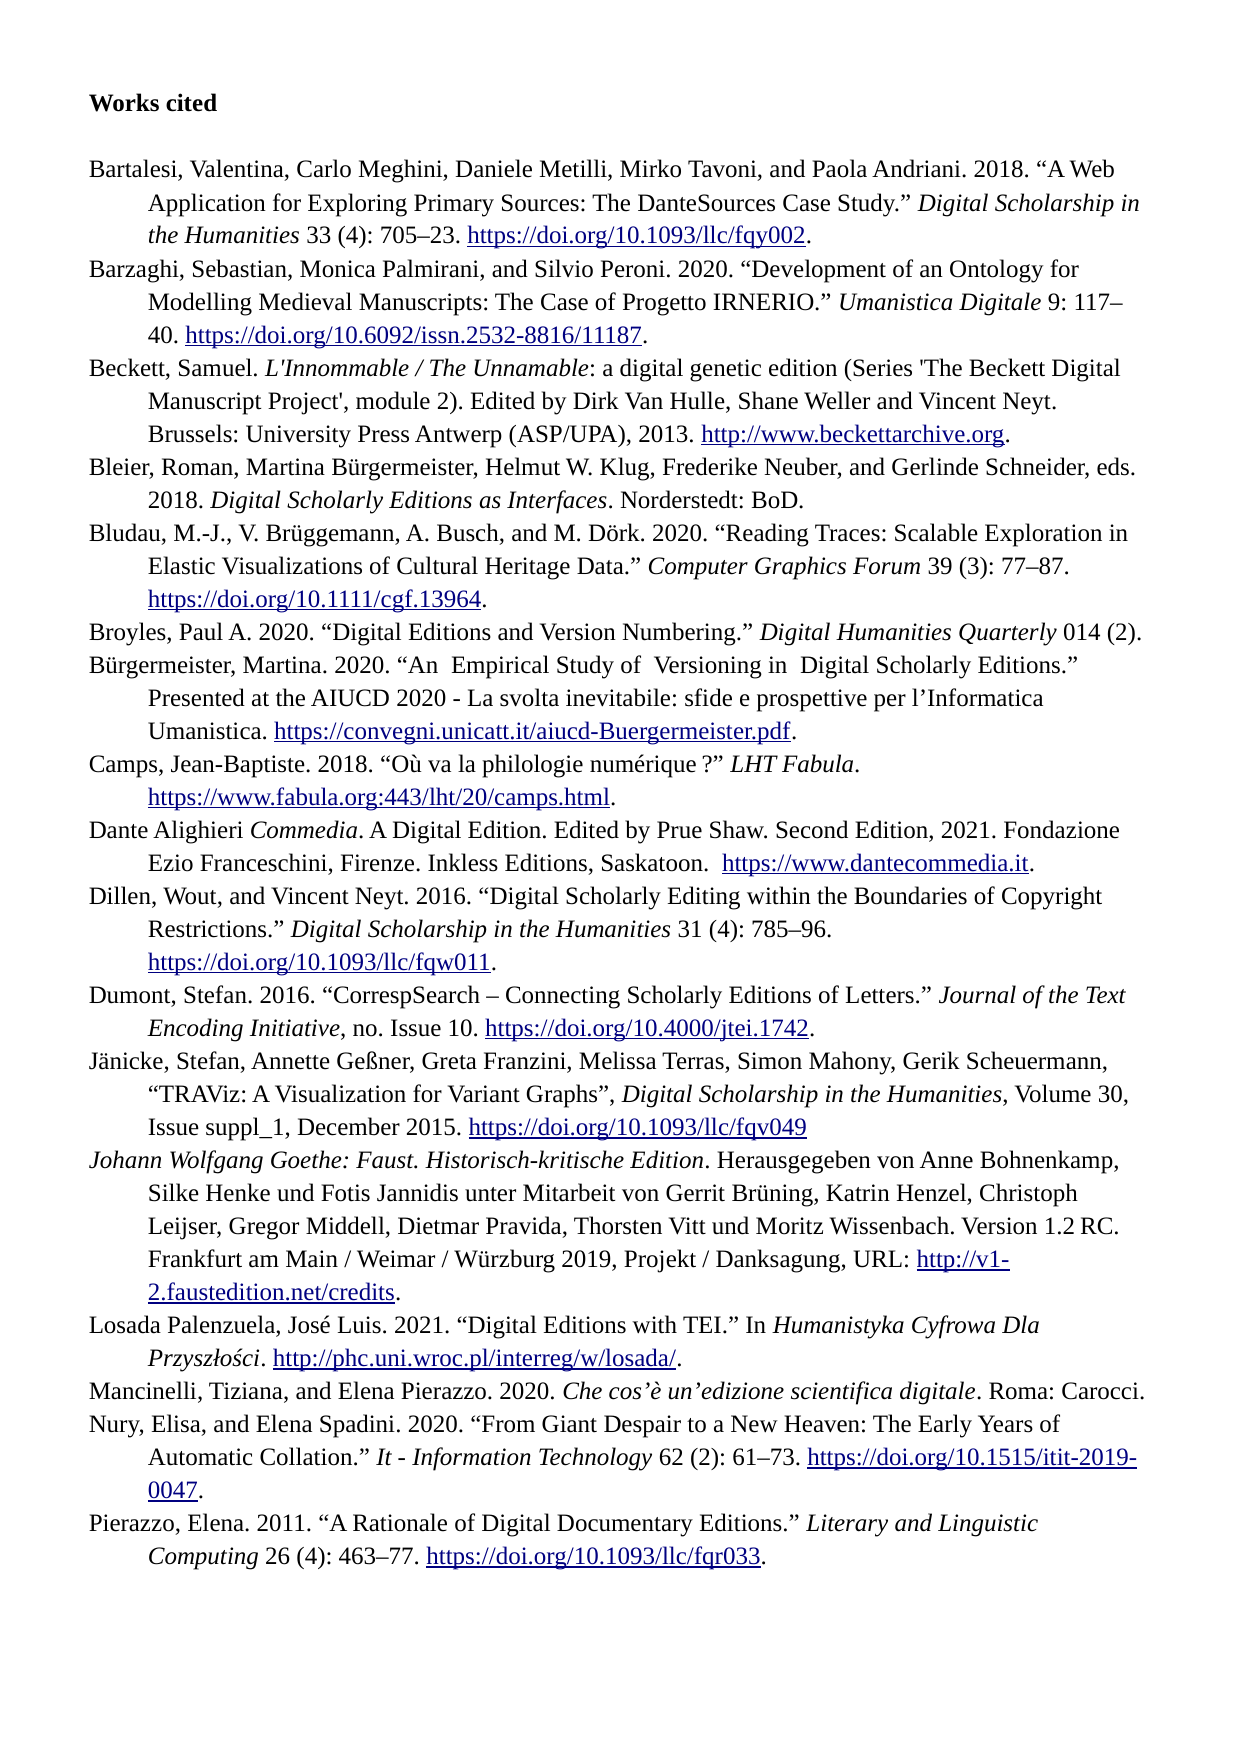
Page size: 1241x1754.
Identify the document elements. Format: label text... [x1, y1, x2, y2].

text Jänicke, Stefan, Annette Geßner, Greta Franzini, Melissa Terras, Simon Mahony, Gerik Scheuermann, “TRAViz: A Visualization for Variant Graphs”, Digital Scholarship in the Humanities, Volume 30, Issue suppl_1, December 2015. https://doi.org/10.1093/llc/fqv049 [88, 1046, 1152, 1141]
text Dante Alighieri Commedia. A Digital Edition. Edited by Prue Shaw. Second Edition, 2021. Fondazione Ezio Franceschini, Firenze. Inkless Editions, Saskatoon. https://www.dantecommedia.it. [88, 815, 1152, 877]
text Works cited [88, 88, 1152, 117]
text Pierazzo, Elena. 2011. “A Rationale of Digital Documentary Editions.” Literary and Linguistic Computing 26 (4): 463–77. https://doi.org/10.1093/llc/fqr033. [88, 1508, 1152, 1570]
text Bürgermeister, Martina. 2020. “An Empirical Study of Versioning in Digital Scholarly Editions.” Presented at the AIUCD 2020 - La svolta inevitabile: sfide e prospettive per l’Informatica Umanistica. https://convegni.unicatt.it/aiucd-Buergermeister.pdf. [88, 650, 1152, 745]
text Broyles, Paul A. 2020. “Digital Editions and Version Numbering.” Digital Humanities Quarterly 014 (2). [88, 617, 1152, 646]
text Mancinelli, Tiziana, and Elena Pierazzo. 2020. Che cos’è un’edizione scientifica digitale. Roma: Carocci. [88, 1376, 1152, 1405]
text Losada Palenzuela, José Luis. 2021. “Digital Editions with TEI.” In Humanistyka Cyfrowa Dla Przyszłości. http://phc.uni.wroc.pl/interreg/w/losada/. [88, 1310, 1152, 1372]
text Barzaghi, Sebastian, Monica Palmirani, and Silvio Peroni. 2020. “Development of an Ontology for Modelling Medieval Manuscripts: The Case of Progetto IRNERIO.” Umanistica Digitale 9: 117–40. https://doi.org/10.6092/issn.2532-8816/11187. [88, 254, 1152, 348]
text Beckett, Samuel. L'Innommable / The Unnamable: a digital genetic edition (Series 'The Beckett Digital Manuscript Project', module 2). Edited by Dirk Van Hulle, Shane Weller and Vincent Neyt. Brussels: University Press Antwerp (ASP/UPA), 2013. http://www.beckettarchive.org. [88, 353, 1152, 447]
text Bartalesi, Valentina, Carlo Meghini, Daniele Metilli, Mirko Tavoni, and Paola Andriani. 2018. “A Web Application for Exploring Primary Sources: The DanteSources Case Study.” Digital Scholarship in the Humanities 33 (4): 705–23. https://doi.org/10.1093/llc/fqy002. [88, 154, 1152, 249]
text Bludau, M.-J., V. Brüggemann, A. Busch, and M. Dörk. 2020. “Reading Traces: Scalable Exploration in Elastic Visualizations of Cultural Heritage Data.” Computer Graphics Forum 39 (3): 77–87. https://doi.org/10.1111/cgf.13964. [88, 518, 1152, 613]
text Dillen, Wout, and Vincent Neyt. 2016. “Digital Scholarly Editing within the Boundaries of Copyright Restrictions.” Digital Scholarship in the Humanities 31 (4): 785–96. https://doi.org/10.1093/llc/fqw011. [88, 881, 1152, 976]
text Johann Wolfgang Goethe: Faust. Historisch-kritische Edition. Herausgegeben von Anne Bohnenkamp, Silke Henke und Fotis Jannidis unter Mitarbeit von Gerrit Brüning, Katrin Henzel, Christoph Leijser, Gregor Middell, Dietmar Pravida, Thorsten Vitt und Moritz Wissenbach. Version 1.2 RC. Frankfurt am Main / Weimar / Würzburg 2019, Projekt / Danksagung, URL: http://v1-2.faustedition.net/credits. [88, 1145, 1152, 1306]
text Camps, Jean-Baptiste. 2018. “Où va la philologie numérique ?” LHT Fabula. https://www.fabula.org:443/lht/20/camps.html. [88, 749, 1152, 811]
text Bleier, Roman, Martina Bürgermeister, Helmut W. Klug, Frederike Neuber, and Gerlinde Schneider, eds. 2018. Digital Scholarly Editions as Interfaces. Norderstedt: BoD. [88, 452, 1152, 513]
text Dumont, Stefan. 2016. “CorrespSearch – Connecting Scholarly Editions of Letters.” Journal of the Text Encoding Initiative, no. Issue 10. https://doi.org/10.4000/jtei.1742. [88, 980, 1152, 1042]
text Nury, Elisa, and Elena Spadini. 2020. “From Giant Despair to a New Heaven: The Early Years of Automatic Collation.” It - Information Technology 62 (2): 61–73. https://doi.org/10.1515/itit-2019-0047. [88, 1409, 1152, 1504]
